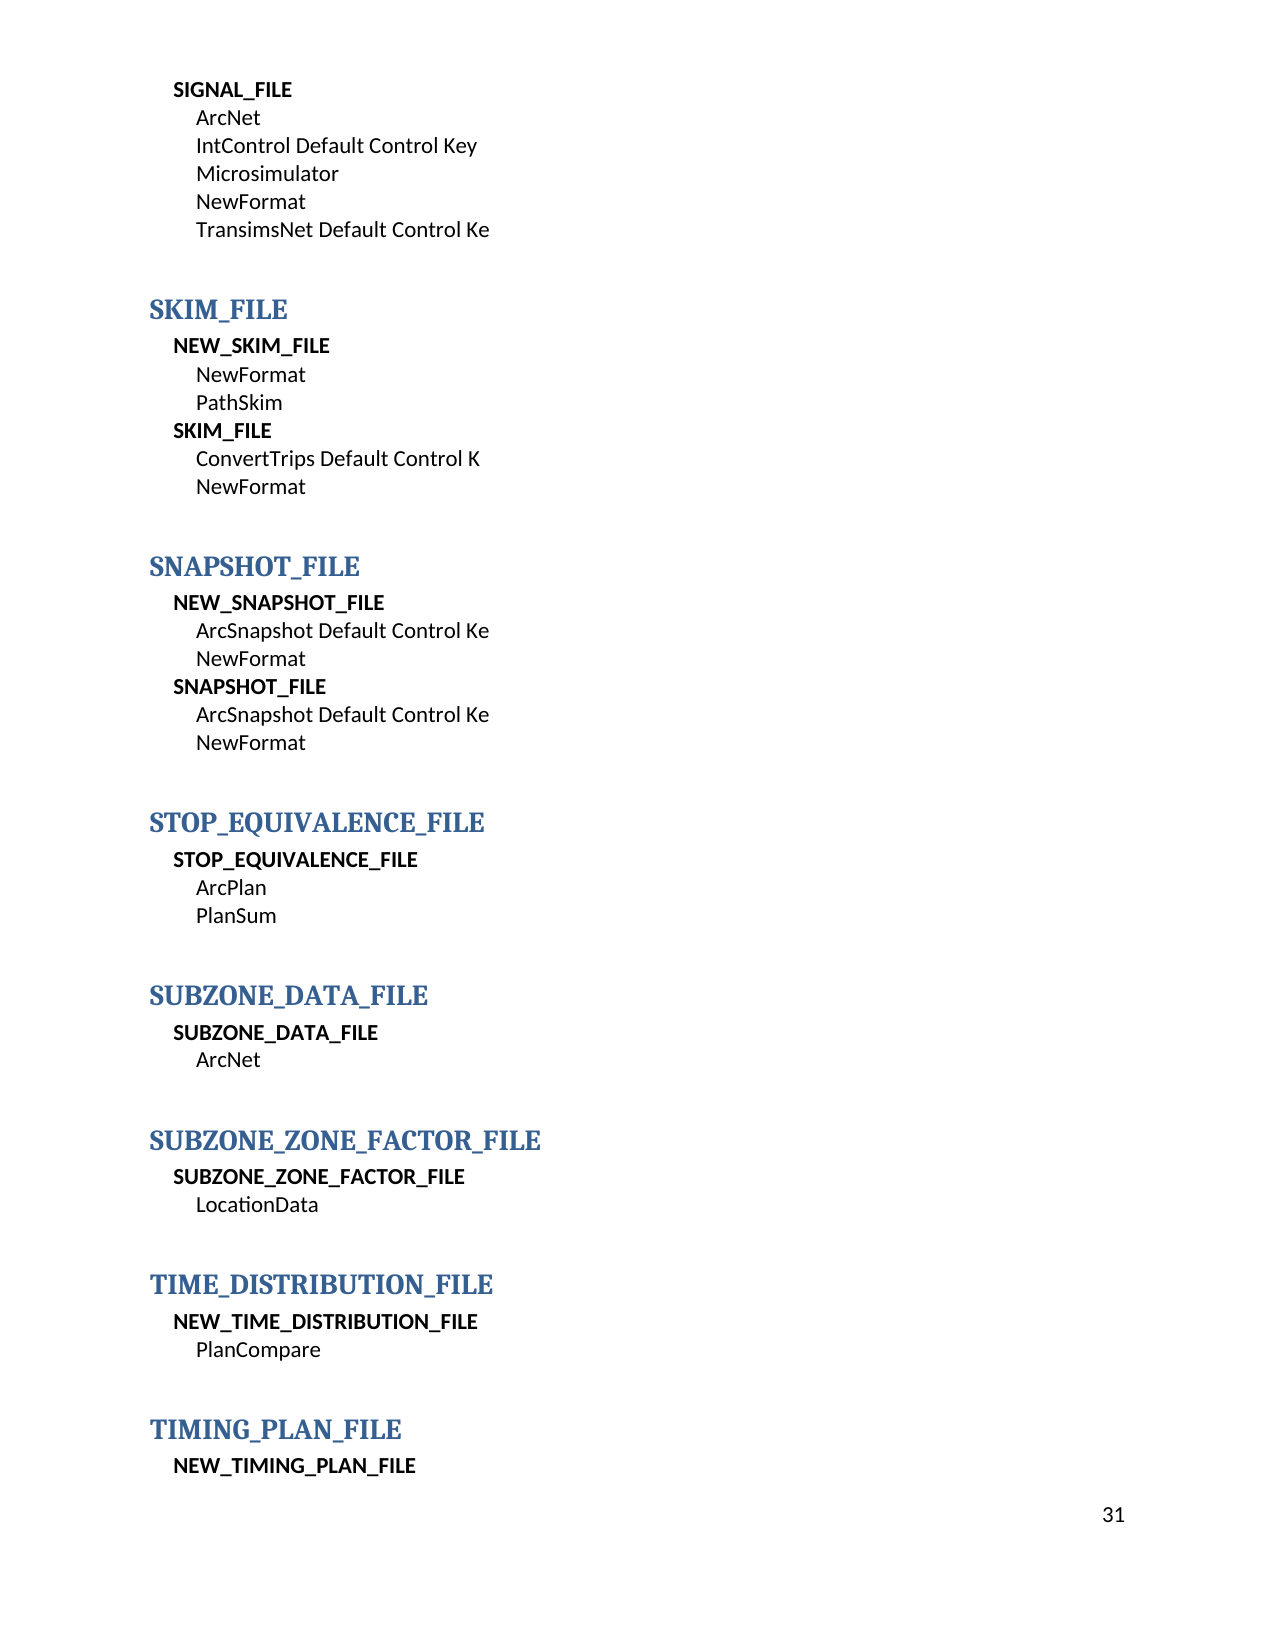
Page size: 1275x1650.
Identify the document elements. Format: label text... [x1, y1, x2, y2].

text Microsimulator [150, 159, 1125, 187]
text IntControl Default Control Key [150, 131, 1125, 159]
text ArcSnapshot Default Control Ke [150, 616, 1125, 644]
subtitle SNAPSHOT_FILE [150, 550, 1125, 583]
text NEW_TIME_DISTRIBUTION_FILE [150, 1307, 1125, 1335]
text ArcNet [150, 1046, 1125, 1074]
text SUBZONE_ZONE_FACTOR_FILE [150, 1162, 1125, 1190]
text LocationData [150, 1190, 1125, 1218]
text SUBZONE_DATA_FILE [150, 1018, 1125, 1046]
text ArcPlan [150, 873, 1125, 901]
text PathSkim [150, 388, 1125, 416]
text ArcSnapshot Default Control Ke [150, 700, 1125, 728]
text ConvertTrips Default Control K [150, 444, 1125, 472]
text STOP_EQUIVALENCE_FILE [150, 845, 1125, 873]
text ArcNet [150, 103, 1125, 131]
text PlanSum [150, 901, 1125, 929]
text NewFormat [150, 644, 1125, 672]
text NewFormat [150, 187, 1125, 215]
text SIGNAL_FILE [150, 75, 1125, 103]
text SKIM_FILE [150, 416, 1125, 444]
text NEW_SKIM_FILE [150, 332, 1125, 360]
text PlanCompare [150, 1335, 1125, 1363]
subtitle TIMING_PLAN_FILE [150, 1413, 1125, 1446]
text NEW_TIMING_PLAN_FILE [150, 1451, 1125, 1479]
text NEW_SNAPSHOT_FILE [150, 588, 1125, 616]
text SNAPSHOT_FILE [150, 672, 1125, 700]
subtitle SKIM_FILE [150, 293, 1125, 327]
text NewFormat [150, 472, 1125, 500]
subtitle TIME_DISTRIBUTION_FILE [150, 1268, 1125, 1302]
text TransimsNet Default Control Ke [150, 215, 1125, 243]
subtitle SUBZONE_ZONE_FACTOR_FILE [150, 1124, 1125, 1157]
subtitle STOP_EQUIVALENCE_FILE [150, 806, 1125, 840]
text NewFormat [150, 728, 1125, 756]
text NewFormat [150, 360, 1125, 388]
subtitle SUBZONE_DATA_FILE [150, 979, 1125, 1013]
